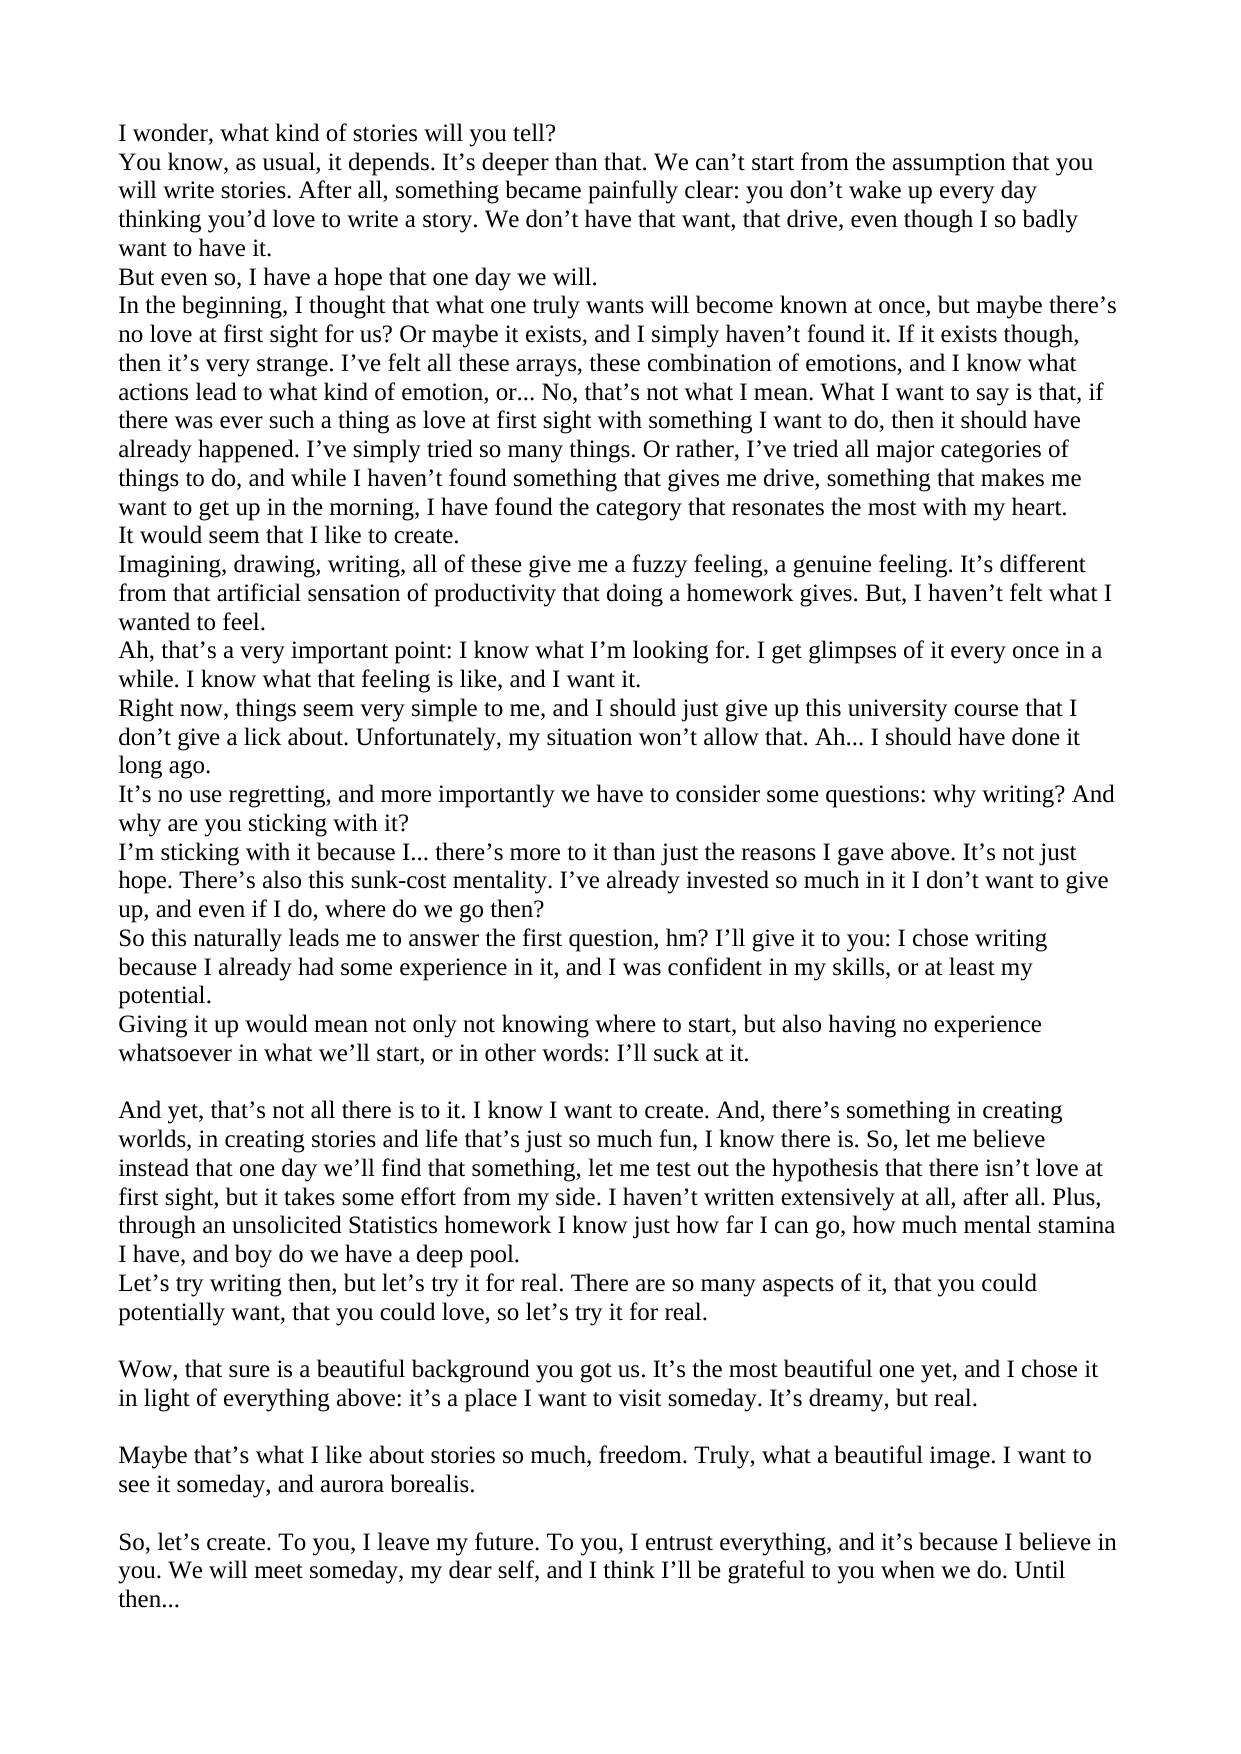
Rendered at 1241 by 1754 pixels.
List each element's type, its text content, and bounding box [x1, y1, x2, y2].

text Maybe that’s what I like about stories so much, freedom. Truly, what a beautiful image. I want to see it someday, and aurora borealis. [118, 1441, 1122, 1498]
text Wow, that sure is a beautiful background you got us. It’s the most beautiful one yet, and I chose it in light of everything above: it’s a place I want to visit someday. It’s dreamy, but real. [118, 1354, 1122, 1412]
text You know, as usual, it depends. It’s deeper than that. We can’t start from the assumption that you will write stories. After all, something became painfully clear: you don’t wake up every day thinking you’d love to write a story. We don’t have that want, that drive, even though I so badly want to have it. [118, 147, 1122, 262]
text So this naturally leads me to answer the first question, hm? I’ll give it to you: I chose writing because I already had some experience in it, and I was confident in my skills, or at least my potential. [118, 923, 1122, 1009]
text I’m sticking with it because I... there’s more to it than just the reasons I gave above. It’s not just hope. There’s also this sunk-cost mentality. I’ve already invested so much in it I don’t want to give up, and even if I do, where do we go then? [118, 837, 1122, 923]
text Let’s try writing then, but let’s try it for real. There are so many aspects of it, that you could potentially want, that you could love, so let’s try it for real. [118, 1268, 1122, 1326]
text I wonder, what kind of stories will you tell? [118, 118, 1122, 147]
text It would seem that I like to create. [118, 521, 1122, 549]
text Ah, that’s a very important point: I know what I’m looking for. I get glimpses of it every once in a while. I know what that feeling is like, and I want it. [118, 636, 1122, 693]
text Imagining, drawing, writing, all of these give me a fuzzy feeling, a genuine feeling. It’s different from that artificial sensation of productivity that doing a homework gives. But, I haven’t felt what I wanted to feel. [118, 549, 1122, 636]
text It’s no use regretting, and more importantly we have to consider some questions: why writing? And why are you sticking with it? [118, 779, 1122, 837]
text Right now, things seem very simple to me, and I should just give up this university course that I don’t give a lick about. Unfortunately, my situation won’t allow that. Ah... I should have done it long ago. [118, 693, 1122, 779]
text And yet, that’s not all there is to it. I know I want to create. And, there’s something in creating worlds, in creating stories and life that’s just so much fun, I know there is. So, let me believe instead that one day we’ll find that something, let me test out the hypothesis that there isn’t love at first sight, but it takes some effort from my side. I haven’t written extensively at all, after all. Plus, through an unsolicited Statistics homework I know just how far I can go, how much mental stamina I have, and boy do we have a deep pool. [118, 1096, 1122, 1268]
text So, let’s create. To you, I leave my future. To you, I entrust everything, and it’s because I believe in you. We will meet someday, my dear self, and I think I’ll be grateful to you when we do. Until then... [118, 1527, 1122, 1613]
text But even so, I have a hope that one day we will. [118, 262, 1122, 291]
text Giving it up would mean not only not knowing where to start, but also having no experience whatsoever in what we’ll start, or in other words: I’ll suck at it. [118, 1009, 1122, 1067]
text In the beginning, I thought that what one truly wants will become known at once, but maybe there’s no love at first sight for us? Or maybe it exists, and I simply haven’t found it. If it exists though, then it’s very strange. I’ve felt all these arrays, these combination of emotions, and I know what actions lead to what kind of emotion, or... No, that’s not what I mean. What I want to say is that, if there was ever such a thing as love at first sight with something I want to do, then it should have already happened. I’ve simply tried so many things. Or rather, I’ve tried all major categories of things to do, and while I haven’t found something that gives me drive, something that makes me want to get up in the morning, I have found the category that resonates the most with my heart. [118, 291, 1122, 521]
